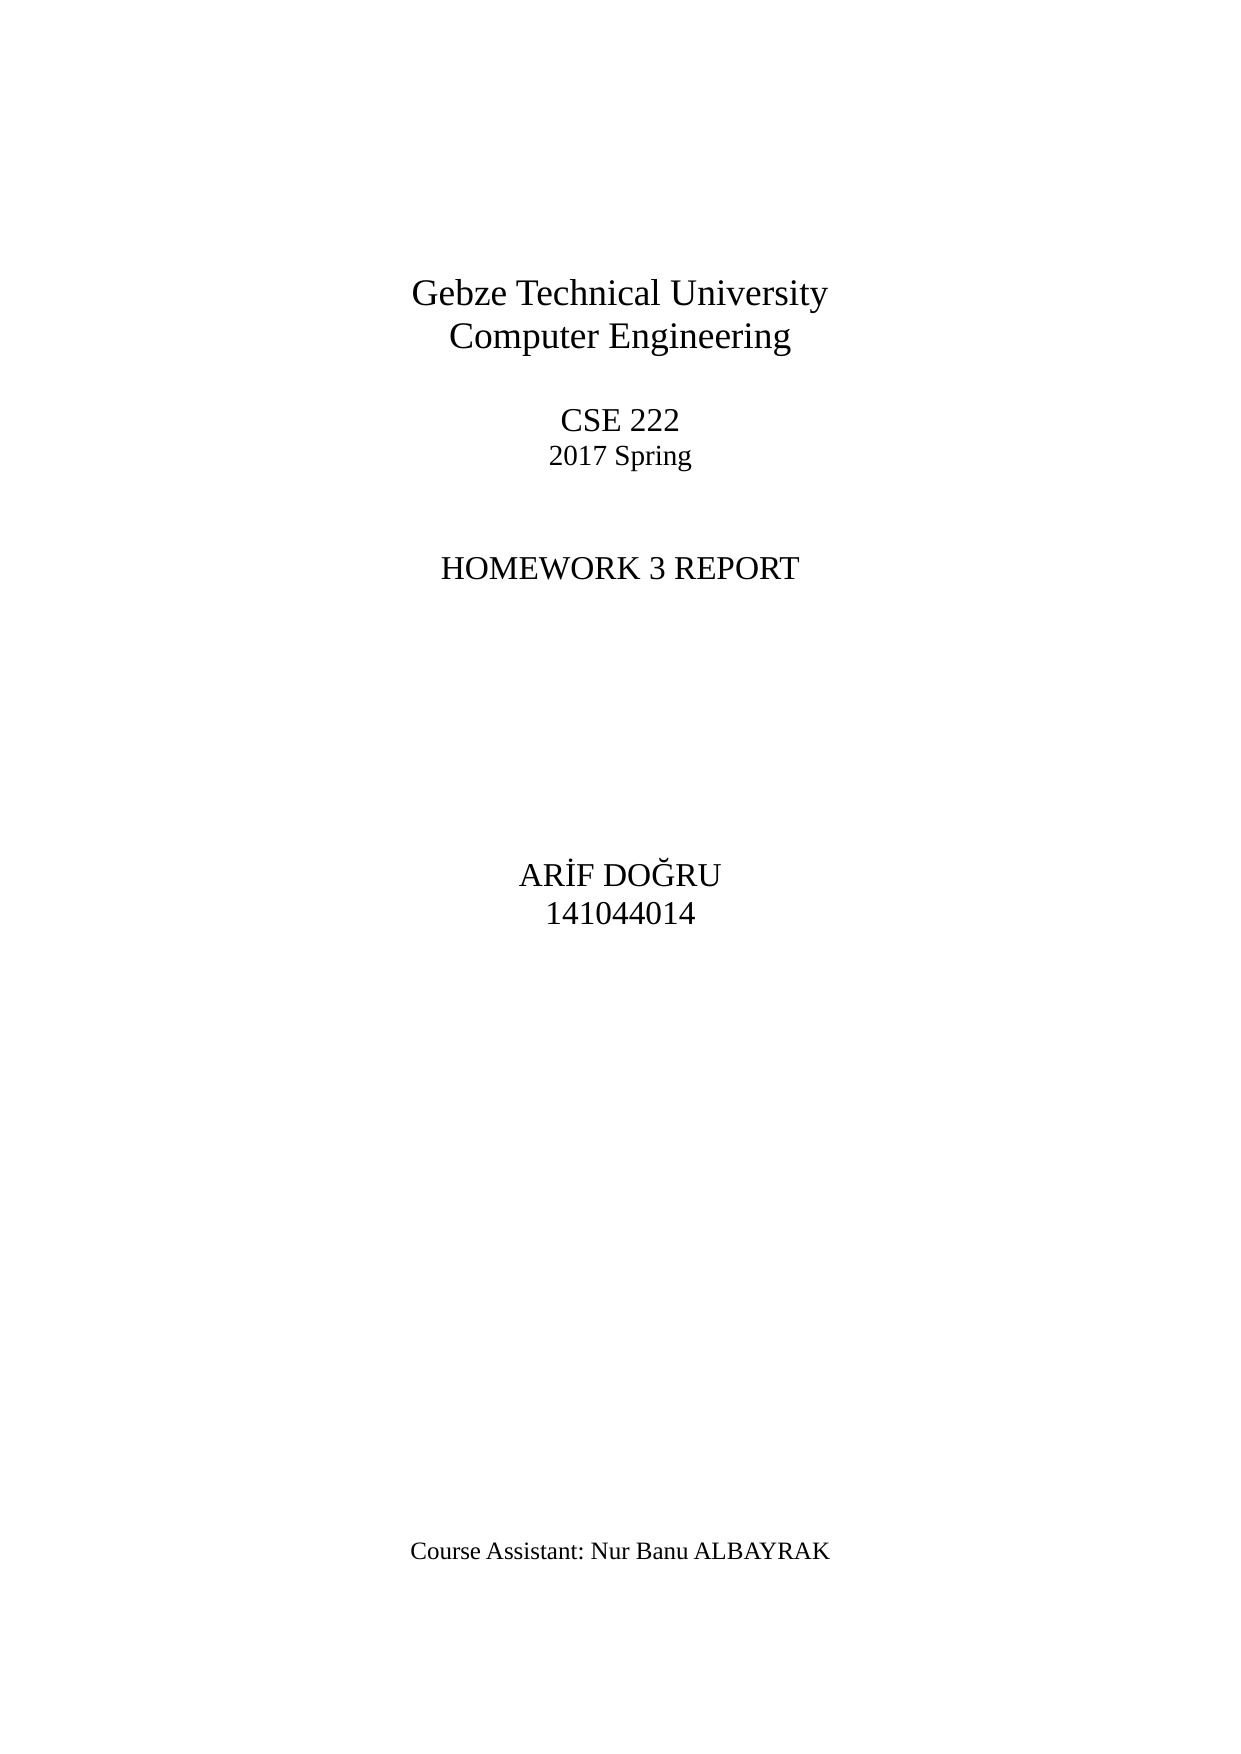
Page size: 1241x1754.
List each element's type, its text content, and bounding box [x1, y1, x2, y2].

text 141044014 [118, 894, 1122, 932]
text Course Assistant: Nur Banu ALBAYRAK [118, 1536, 1122, 1564]
text CSE 222 [118, 400, 1122, 438]
text 2017 Spring [118, 438, 1122, 472]
text Computer Engineering [118, 314, 1122, 357]
text ARİF DOĞRU [118, 855, 1122, 894]
text Gebze Technical University [118, 271, 1122, 314]
text HOMEWORK 3 REPORT [118, 549, 1122, 587]
